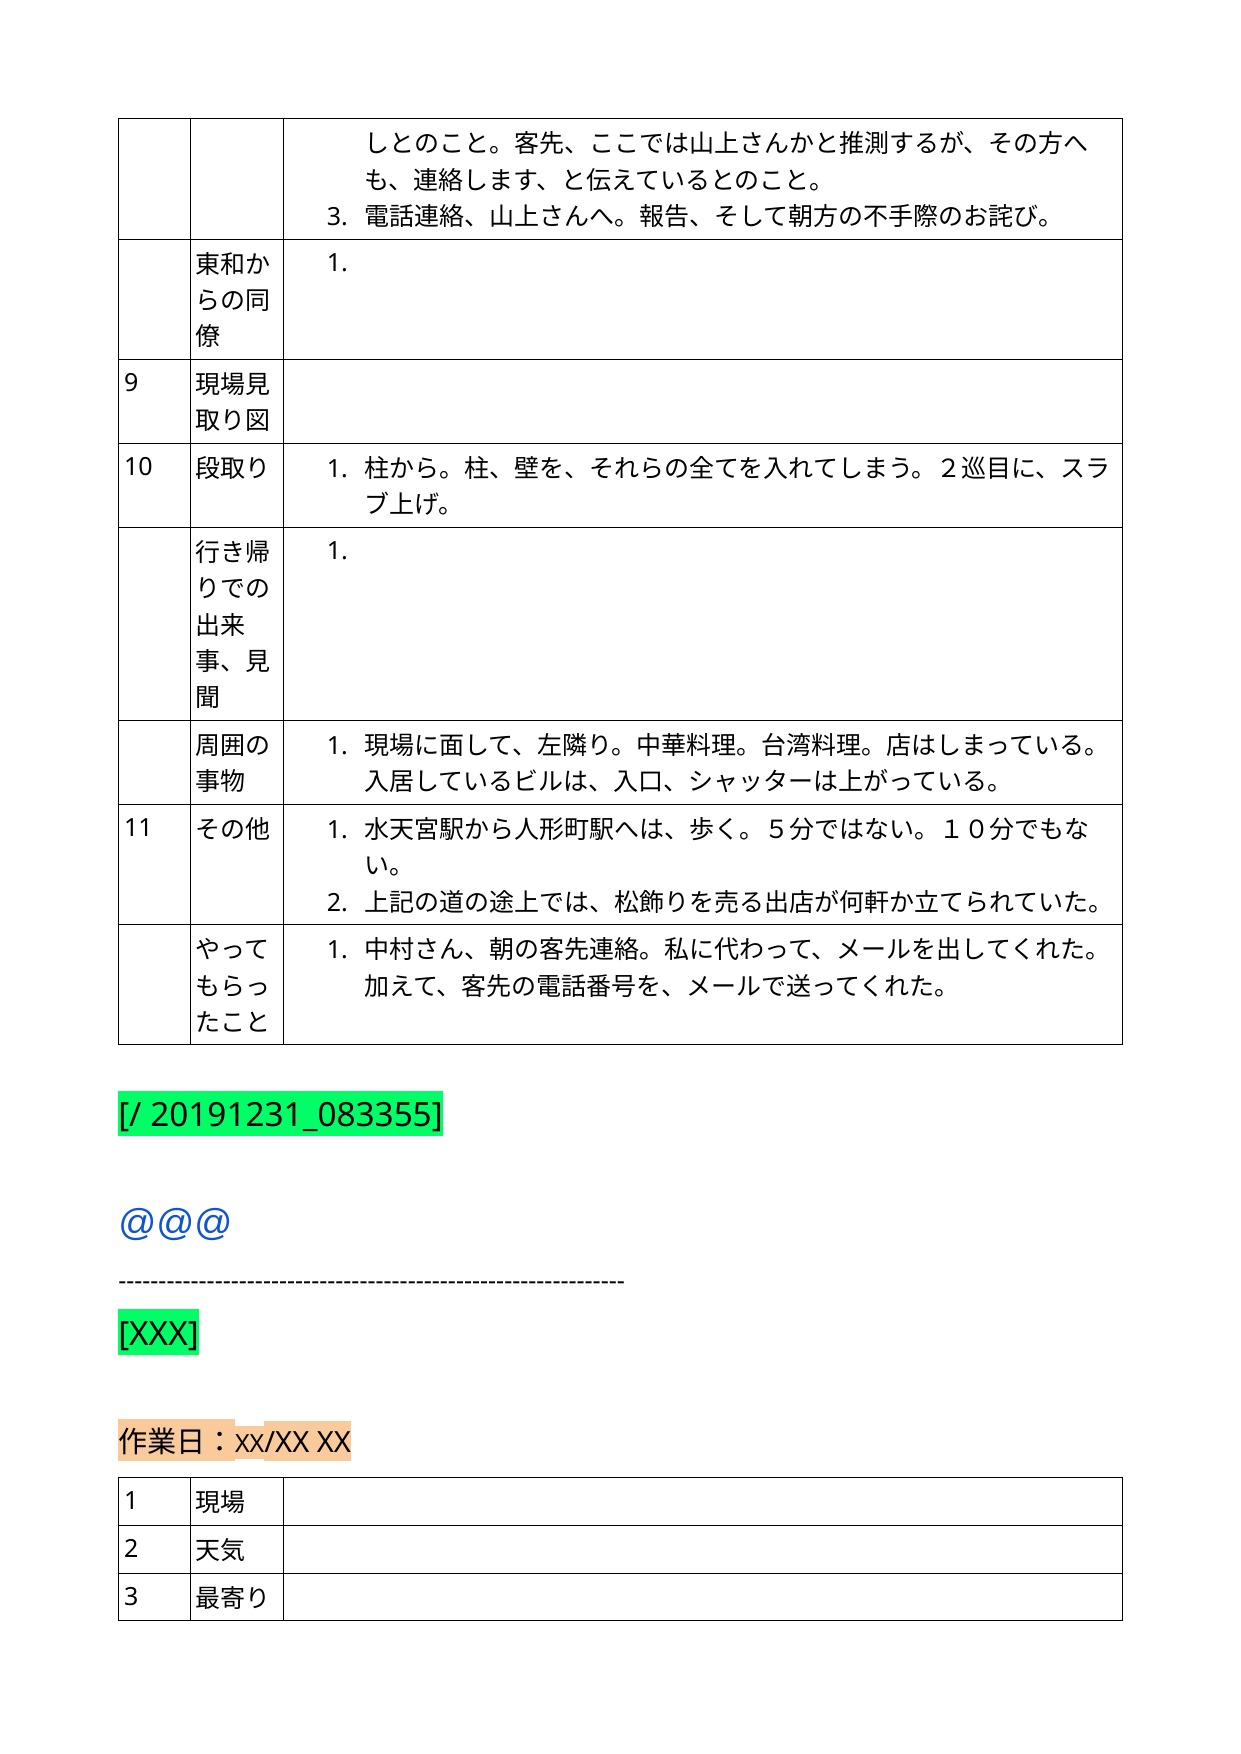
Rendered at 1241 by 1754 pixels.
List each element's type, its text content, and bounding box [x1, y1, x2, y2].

table_cell [119, 721, 190, 804]
text [XXX] [118, 1309, 1122, 1355]
table_cell [119, 240, 190, 359]
text 作業日：XX/XX XX [118, 1418, 1122, 1461]
table_cell 9 [119, 360, 190, 443]
table_cell 最寄り [191, 1574, 283, 1620]
table_cell しとのこと。客先、ここでは山上さんかと推測するが、その方へも、連絡します、と伝えているとのこと。 電話連絡、山上さんへ。報告、そして朝方の不手際のお詫び。 [284, 119, 1122, 238]
table_cell やってもらったこと [191, 925, 283, 1044]
table_cell [284, 1526, 1122, 1572]
table_header 現場 [191, 1478, 283, 1525]
table_cell 11 [119, 805, 190, 924]
table_cell 2 [119, 1526, 190, 1572]
table_cell [119, 925, 190, 1044]
table_cell 現場見取り図 [191, 360, 283, 443]
table_header 1 [119, 1478, 190, 1525]
table_cell 水天宮駅から人形町駅へは、歩く。５分ではない。１０分でもない。 上記の道の途上では、松飾りを売る出店が何軒か立てられていた。 [284, 805, 1122, 924]
text @@@ [118, 1200, 1122, 1243]
table_cell 中村さん、朝の客先連絡。私に代わって、メールを出してくれた。加えて、客先の電話番号を、メールで送ってくれた。 [284, 925, 1122, 1044]
table_cell 段取り [191, 444, 283, 527]
table_cell [284, 1574, 1122, 1620]
table_cell [284, 240, 1122, 359]
table_cell [119, 528, 190, 720]
table_cell 周囲の事物 [191, 721, 283, 804]
table_cell 現場に面して、左隣り。中華料理。台湾料理。店はしまっている。入居しているビルは、入口、シャッターは上がっている。 [284, 721, 1122, 804]
table_header [284, 1478, 1122, 1525]
text [/ 20191231_083355] [118, 1091, 1122, 1136]
table_cell [191, 119, 283, 238]
table_cell 東和からの同僚 [191, 240, 283, 359]
table_cell その他 [191, 805, 283, 924]
text --------------------------------------------------------------- [118, 1262, 1122, 1296]
table_cell 柱から。柱、壁を、それらの全てを入れてしまう。２巡目に、スラブ上げ。 [284, 444, 1122, 527]
table_cell 10 [119, 444, 190, 527]
table_cell 天気 [191, 1526, 283, 1572]
table_cell [284, 360, 1122, 443]
table_cell [119, 119, 190, 238]
table_cell 行き帰りでの出来事、見聞 [191, 528, 283, 720]
table_cell 3 [119, 1574, 190, 1620]
table_cell [284, 528, 1122, 720]
